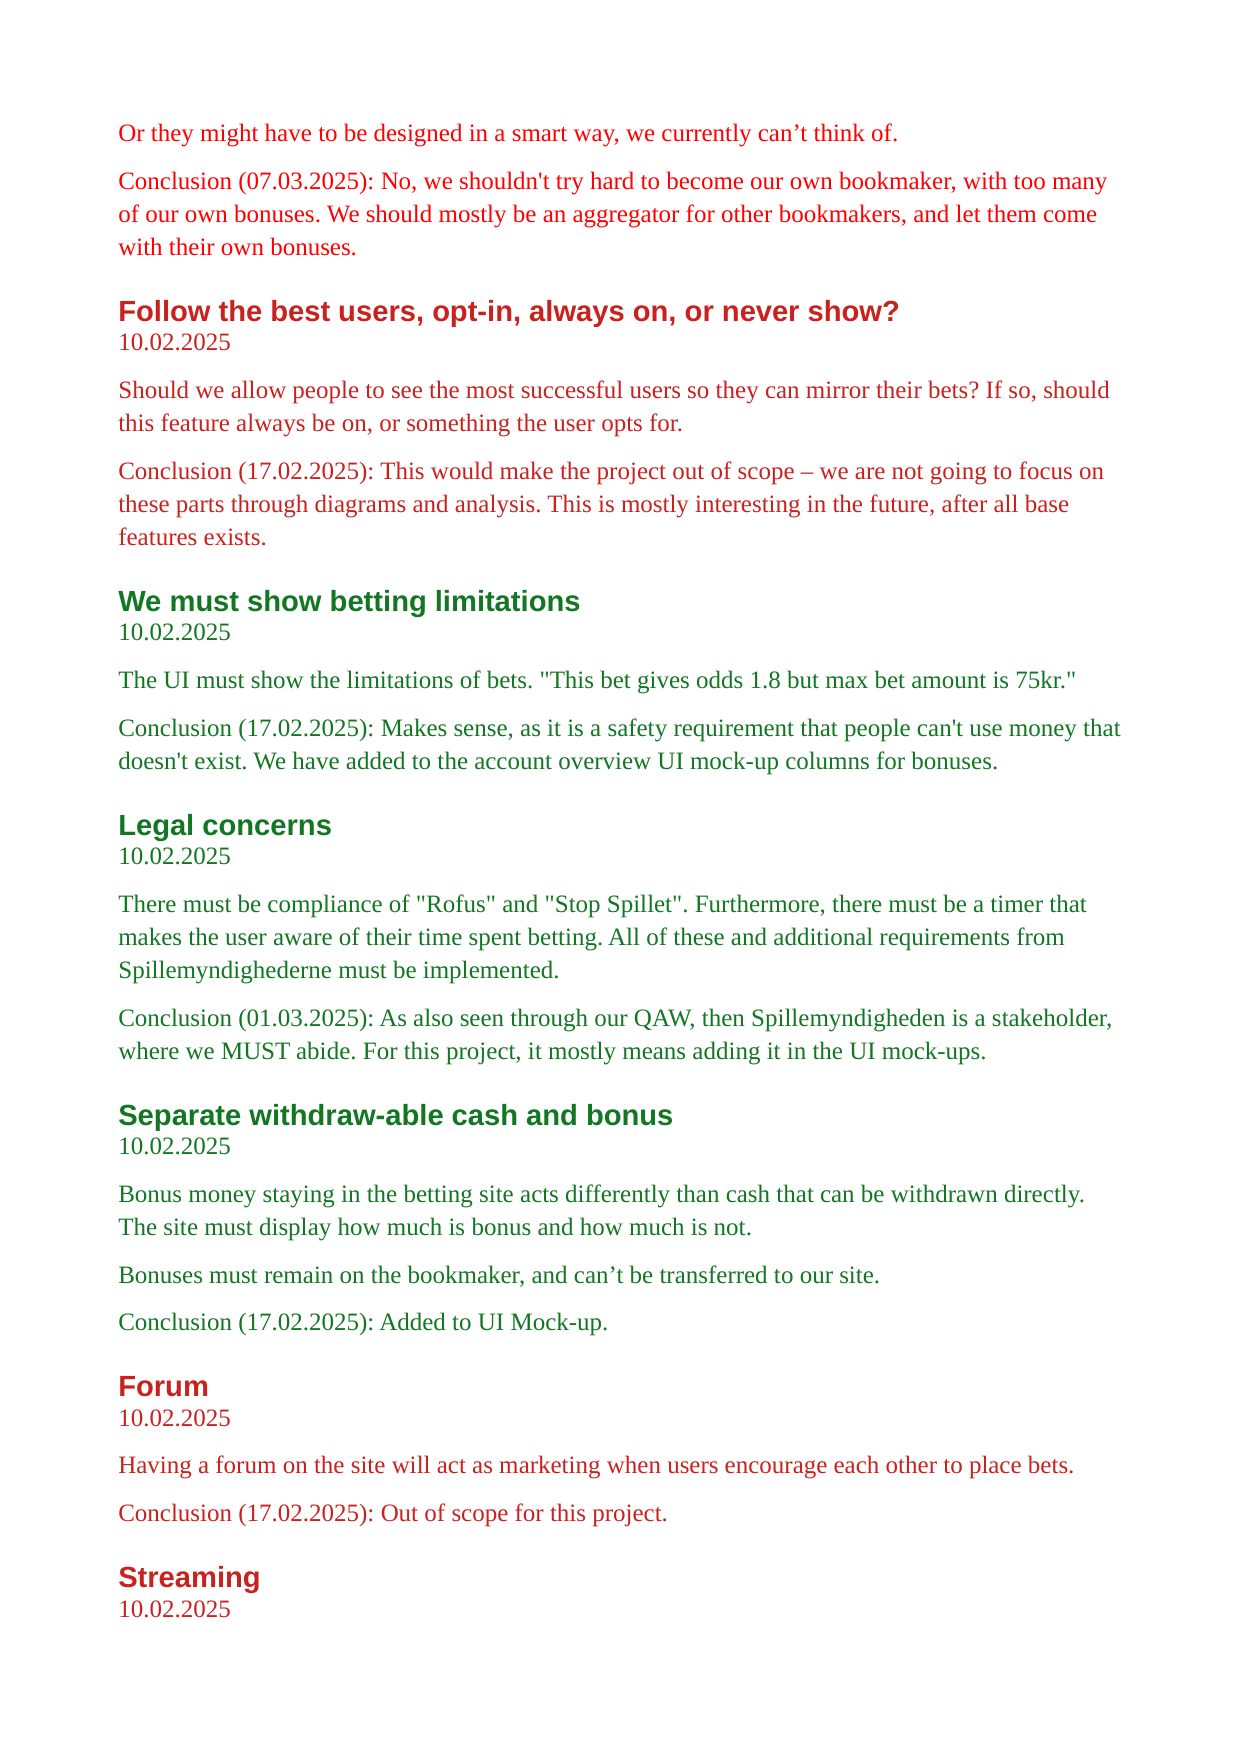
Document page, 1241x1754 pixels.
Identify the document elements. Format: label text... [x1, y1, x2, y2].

text 10.02.2025 [118, 327, 1122, 356]
text Conclusion (01.03.2025): As also seen through our QAW, then Spillemyndigheden is a stakeholder, where we MUST abide. For this project, it mostly means adding it in the UI mock-ups. [118, 1003, 1122, 1064]
text 10.02.2025 [118, 1131, 1122, 1160]
subtitle Streaming [118, 1560, 1122, 1594]
subtitle Forum [118, 1369, 1122, 1403]
text Bonus money staying in the betting site acts differently than cash that can be withdrawn directly. The site must display how much is bonus and how much is not. [118, 1179, 1122, 1241]
text 10.02.2025 [118, 617, 1122, 646]
subtitle Separate withdraw-able cash and bonus [118, 1098, 1122, 1131]
text Should we allow people to see the most successful users so they can mirror their bets? If so, should this feature always be on, or something the user opts for. [118, 375, 1122, 437]
text Bonuses must remain on the bookmaker, and can’t be transferred to our site. [118, 1260, 1122, 1288]
text Conclusion (07.03.2025): No, we shouldn't try hard to become our own bookmaker, with too many of our own bonuses. We should mostly be an aggregator for other bookmakers, and let them come with their own bonuses. [118, 166, 1122, 261]
text Conclusion (17.02.2025): Added to UI Mock-up. [118, 1307, 1122, 1336]
text Or they might have to be designed in a smart way, we currently can’t think of. [118, 118, 1122, 147]
subtitle Follow the best users, opt-in, always on, or never show? [118, 294, 1122, 327]
subtitle Legal concerns [118, 808, 1122, 841]
text 10.02.2025 [118, 1403, 1122, 1432]
text The UI must show the limitations of bets. "This bet gives odds 1.8 but max bet amount is 75kr." [118, 665, 1122, 694]
text Having a forum on the site will act as marketing when users encourage each other to place bets. [118, 1451, 1122, 1479]
text There must be compliance of "Rofus" and "Stop Spillet". Furthermore, there must be a timer that makes the user aware of their time spent betting. All of these and additional requirements from Spillemyndighederne must be implemented. [118, 889, 1122, 984]
text Conclusion (17.02.2025): Makes sense, as it is a safety requirement that people can't use money that doesn't exist. We have added to the account overview UI mock-up columns for bonuses. [118, 713, 1122, 774]
text 10.02.2025 [118, 1594, 1122, 1623]
subtitle We must show betting limitations [118, 584, 1122, 617]
text Conclusion (17.02.2025): Out of scope for this project. [118, 1498, 1122, 1527]
text 10.02.2025 [118, 841, 1122, 870]
text Conclusion (17.02.2025): This would make the project out of scope – we are not going to focus on these parts through diagrams and analysis. This is mostly interesting in the future, after all base features exists. [118, 456, 1122, 551]
